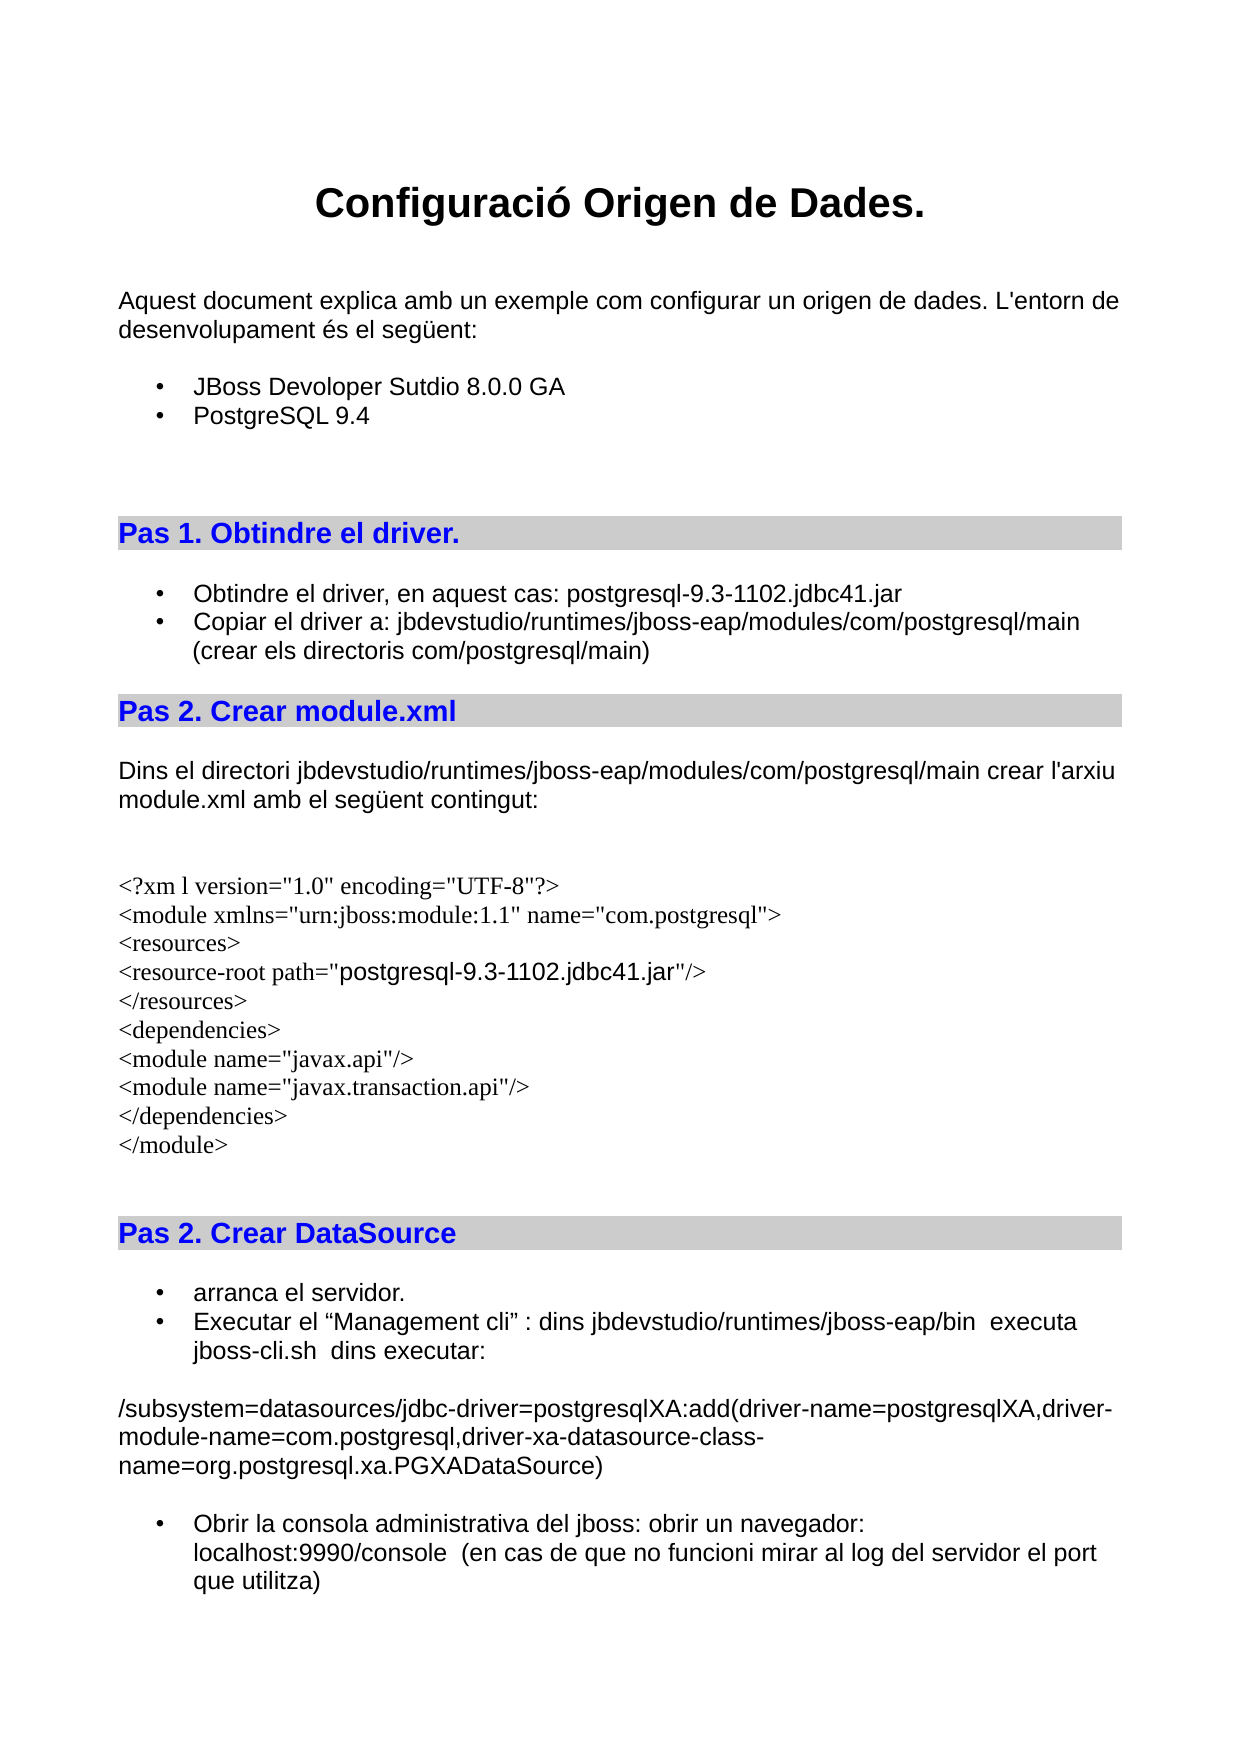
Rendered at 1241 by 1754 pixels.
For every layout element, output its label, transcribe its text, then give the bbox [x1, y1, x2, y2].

text Dins el directori jbdevstudio/runtimes/jboss-eap/modules/com/postgresql/main crear l'arxiu module.xml amb el següent contingut: [118, 756, 1122, 813]
text </resources> [118, 986, 1122, 1015]
text <dependencies> [118, 1015, 1122, 1044]
list JBoss Devoloper Sutdio 8.0.0 GA [156, 372, 1122, 401]
text Pas 1. Obtindre el driver. [118, 516, 1122, 550]
text Aquest document explica amb un exemple com configurar un origen de dades. L'entorn de desenvolupament és el següent: [118, 286, 1122, 343]
text </dependencies> [118, 1101, 1122, 1130]
text Configuració Origen de Dades. [118, 178, 1122, 226]
list Obtindre el driver, en aquest cas: postgresql-9.3-1102.jdbc41.jar [156, 578, 1122, 607]
text <module xmlns="urn:jboss:module:1.1" name="com.postgresql"> [118, 900, 1122, 928]
list Executar el “Management cli” : dins jbdevstudio/runtimes/jboss-eap/bin executa jboss-cli.sh dins executar: [156, 1307, 1122, 1365]
list PostgreSQL 9.4 [156, 401, 1122, 430]
text Pas 2. Crear DataSource [118, 1216, 1122, 1250]
text <resources> [118, 928, 1122, 957]
text Pas 2. Crear module.xml [118, 694, 1122, 727]
list Copiar el driver a: jbdevstudio/runtimes/jboss-eap/modules/com/postgresql/main [156, 607, 1122, 636]
list arranca el servidor. [156, 1278, 1122, 1307]
text <module name="javax.transaction.api"/> [118, 1072, 1122, 1101]
text <?xm l version="1.0" encoding="UTF-8"?> [118, 871, 1122, 900]
text </module> [118, 1130, 1122, 1159]
list Obrir la consola administrativa del jboss: obrir un navegador: localhost:9990/console (en cas de que no funcioni mirar al log del servidor el port que utilitza) [156, 1509, 1122, 1595]
text <module name="javax.api"/> [118, 1044, 1122, 1072]
text /subsystem=datasources/jdbc-driver=postgresqlXA:add(driver-name=postgresqlXA,driver-module-name=com.postgresql,driver-xa-datasource-class-name=org.postgresql.xa.PGXADataSource) [118, 1394, 1122, 1480]
text (crear els directoris com/postgresql/main) [192, 636, 1122, 665]
text <resource-root path="postgresql-9.3-1102.jdbc41.jar"/> [118, 957, 1122, 986]
